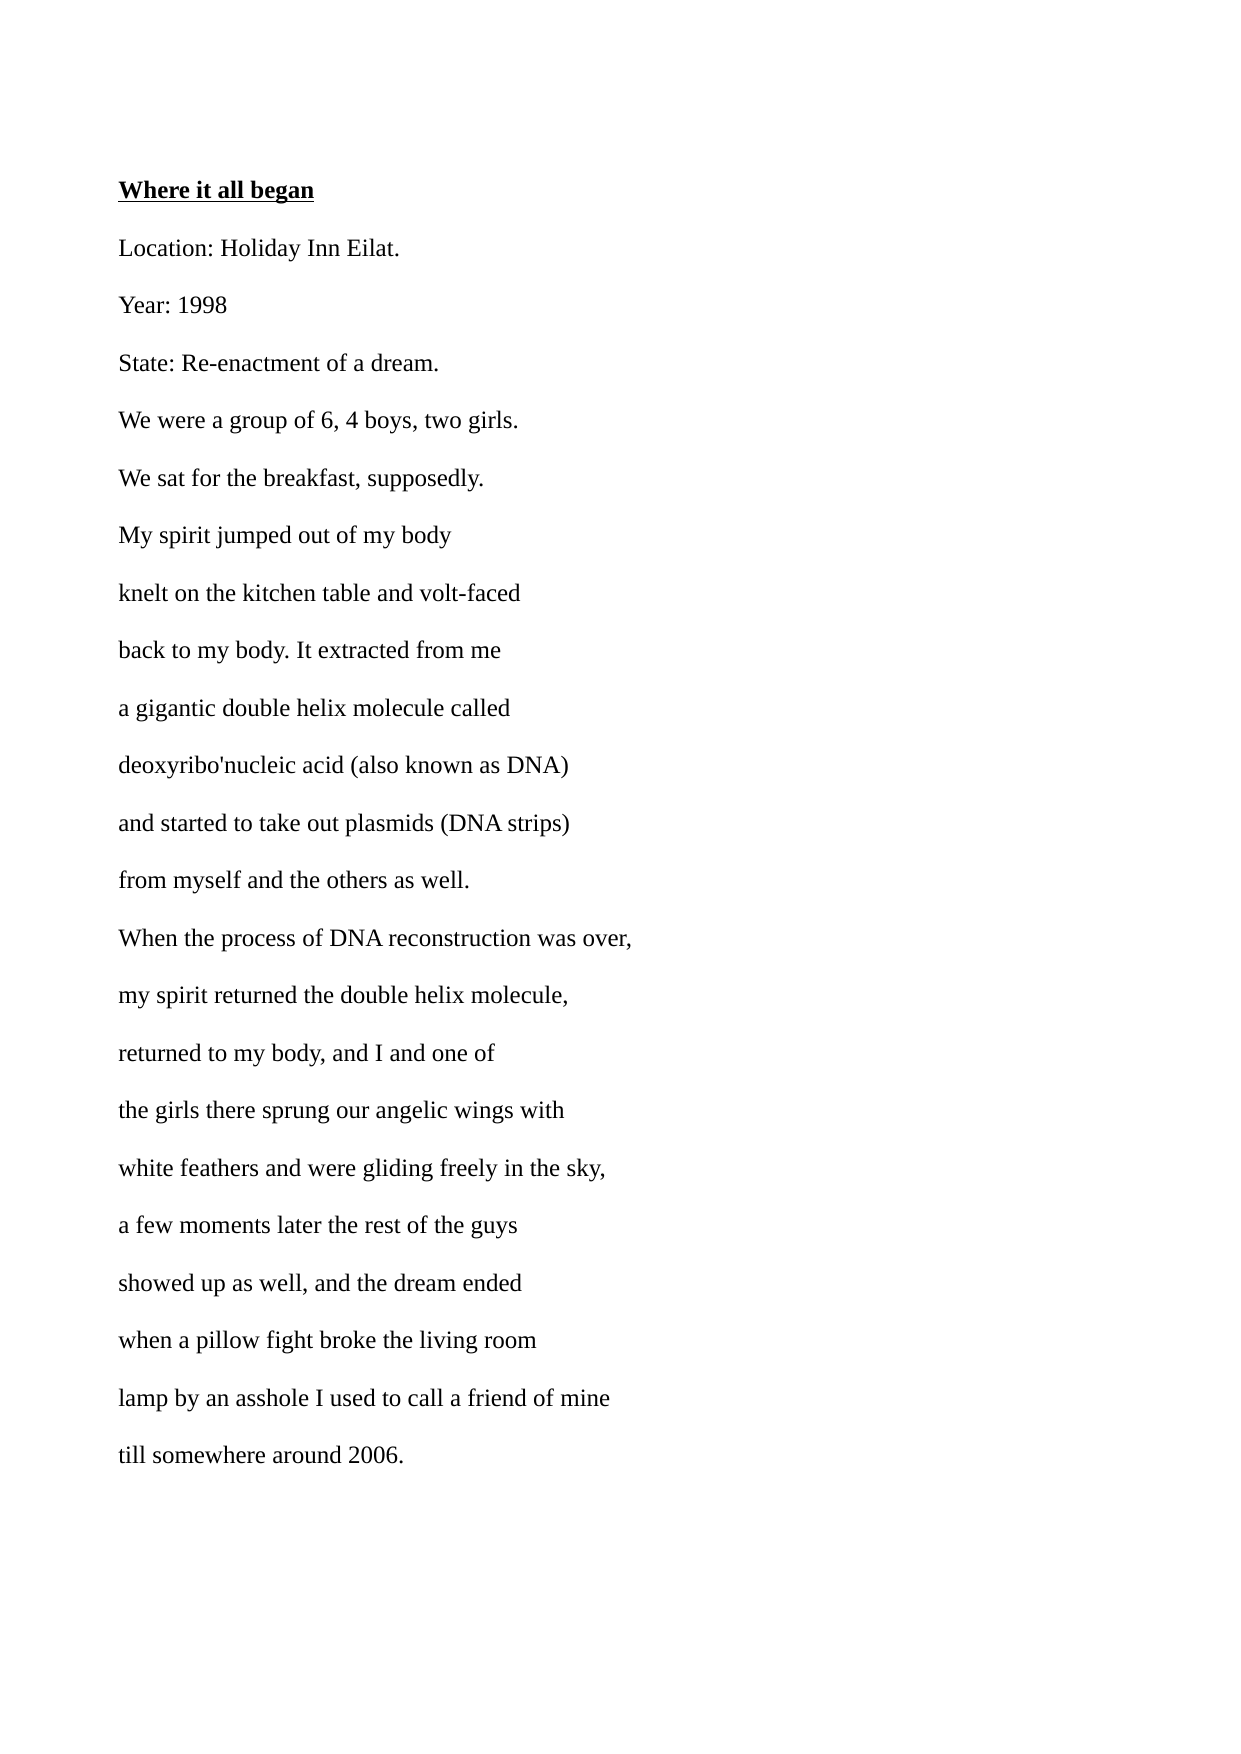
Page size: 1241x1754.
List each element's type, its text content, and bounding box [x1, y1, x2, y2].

text returned to my body, and I and one of [118, 1038, 1122, 1067]
text a gigantic double helix molecule called [118, 693, 1122, 722]
text When the process of DNA reconstruction was over, [118, 923, 1122, 952]
text my spirit returned the double helix molecule, [118, 981, 1122, 1009]
text back to my body. It extracted from me [118, 636, 1122, 664]
text Where it all began [118, 176, 1122, 204]
text showed up as well, and the dream ended [118, 1268, 1122, 1297]
text Location: Holiday Inn Eilat. [118, 233, 1122, 262]
text Year: 1998 [118, 291, 1122, 319]
text and started to take out plasmids (DNA strips) [118, 808, 1122, 837]
text We sat for the breakfast, supposedly. [118, 463, 1122, 492]
text lamp by an asshole I used to call a friend of mine [118, 1383, 1122, 1412]
text deoxyribo'nucleic acid (also known as DNA) [118, 751, 1122, 779]
text white feathers and were gliding freely in the sky, [118, 1153, 1122, 1182]
text My spirit jumped out of my body [118, 521, 1122, 549]
text We were a group of 6, 4 boys, two girls. [118, 406, 1122, 434]
text the girls there sprung our angelic wings with [118, 1096, 1122, 1124]
text when a pillow fight broke the living room [118, 1326, 1122, 1354]
text a few moments later the rest of the guys [118, 1211, 1122, 1239]
text from myself and the others as well. [118, 866, 1122, 894]
text till somewhere around 2006. [118, 1441, 1122, 1469]
text knelt on the kitchen table and volt-faced [118, 578, 1122, 607]
text State: Re-enactment of a dream. [118, 348, 1122, 377]
